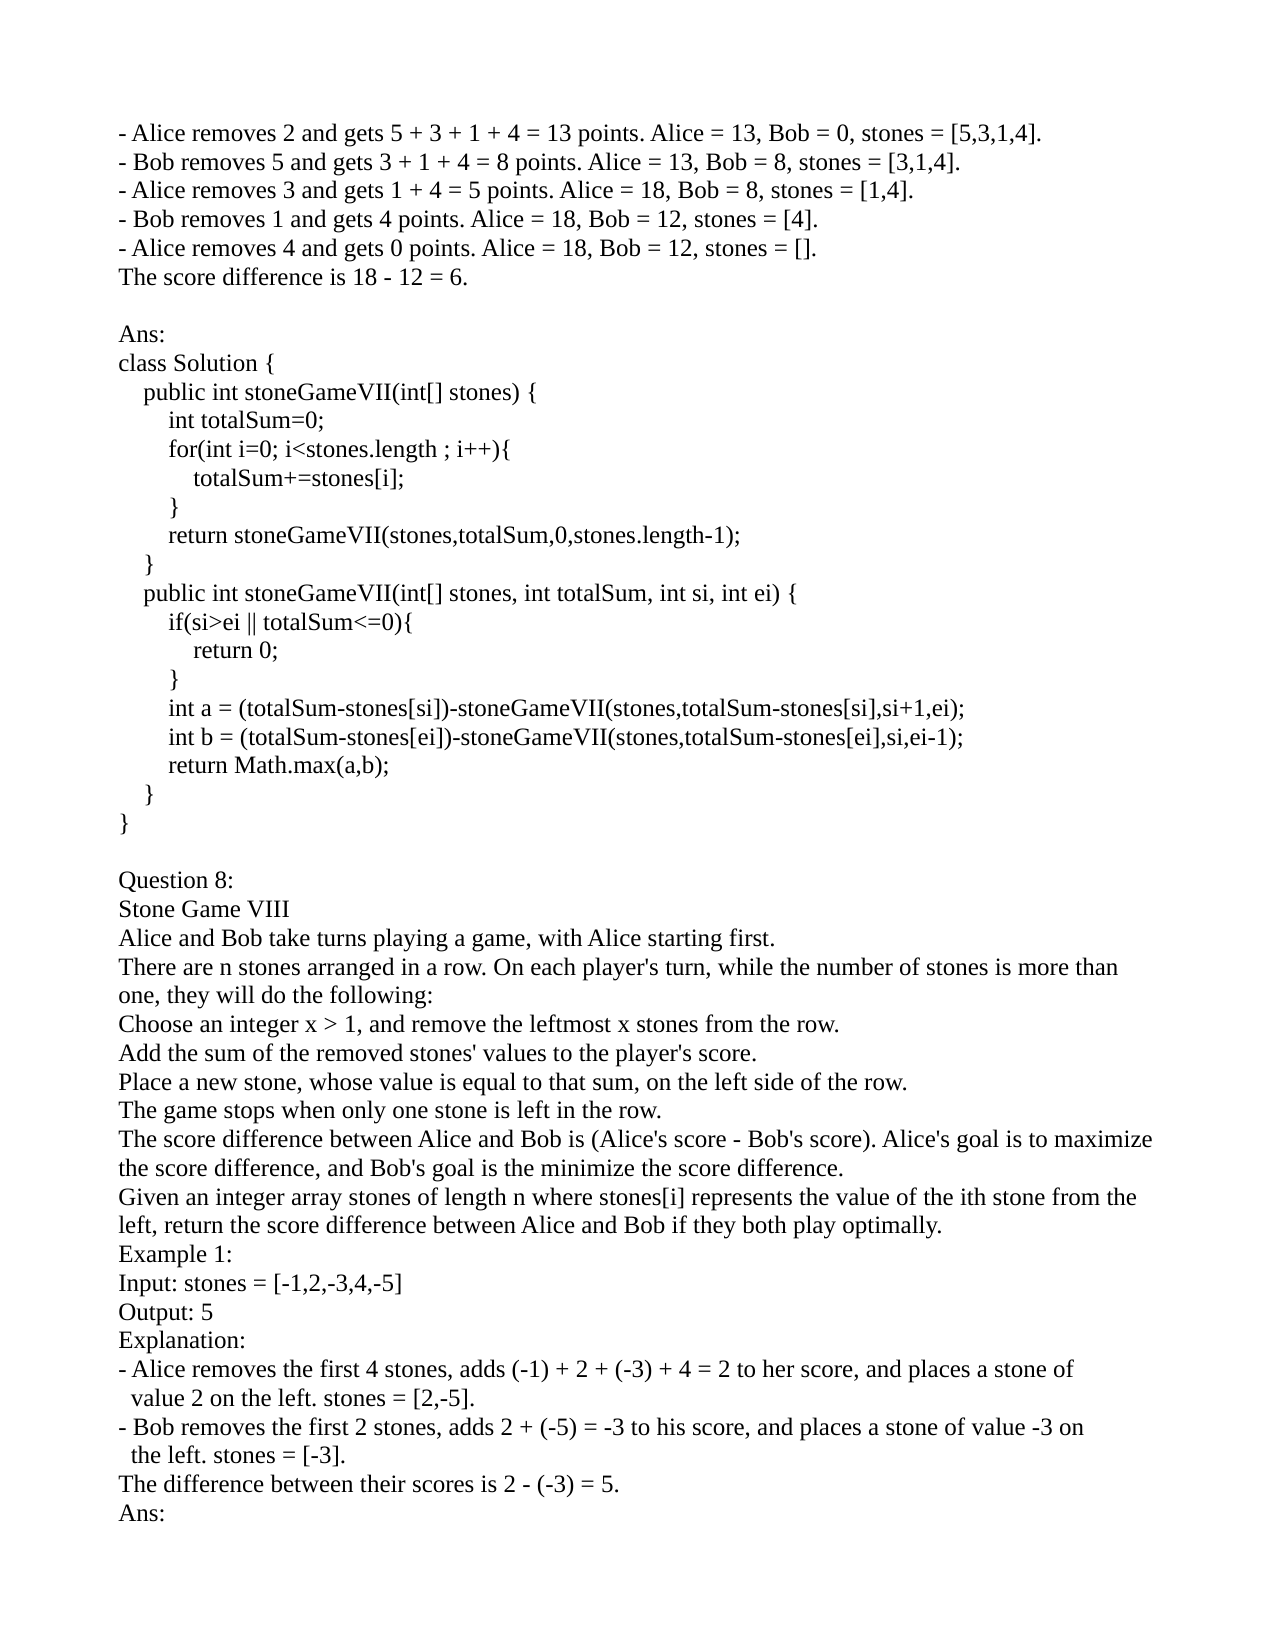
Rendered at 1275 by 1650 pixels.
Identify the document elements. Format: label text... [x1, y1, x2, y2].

text } [118, 664, 1157, 693]
text Alice and Bob take turns playing a game, with Alice starting first. [118, 923, 1157, 952]
text } [118, 808, 1157, 837]
text int b = (totalSum-stones[ei])-stoneGameVII(stones,totalSum-stones[ei],si,ei-1); [118, 722, 1157, 751]
text Stone Game VIII [118, 894, 1157, 923]
text - Alice removes 3 and gets 1 + 4 = 5 points. Alice = 18, Bob = 8, stones = [1,4]. [118, 176, 1157, 204]
text The score difference is 18 - 12 = 6. [118, 262, 1157, 291]
text - Alice removes the first 4 stones, adds (-1) + 2 + (-3) + 4 = 2 to her score, and places a stone of [118, 1354, 1157, 1383]
text Example 1: [118, 1239, 1157, 1268]
text int totalSum=0; [118, 406, 1157, 434]
text public int stoneGameVII(int[] stones, int totalSum, int si, int ei) { [118, 578, 1157, 607]
text int a = (totalSum-stones[si])-stoneGameVII(stones,totalSum-stones[si],si+1,ei); [118, 693, 1157, 722]
text Output: 5 [118, 1297, 1157, 1326]
text Add the sum of the removed stones' values to the player's score. [118, 1038, 1157, 1067]
text Given an integer array stones of length n where stones[i] represents the value of the ith stone from the left, return the score difference between Alice and Bob if they both play optimally. [118, 1182, 1157, 1239]
text the left. stones = [-3]. [118, 1441, 1157, 1469]
text for(int i=0; i<stones.length ; i++){ [118, 434, 1157, 463]
text Input: stones = [-1,2,-3,4,-5] [118, 1268, 1157, 1297]
text Ans: [118, 1498, 1157, 1527]
text The difference between their scores is 2 - (-3) = 5. [118, 1469, 1157, 1498]
text The score difference between Alice and Bob is (Alice's score - Bob's score). Alice's goal is to maximize the score difference, and Bob's goal is the minimize the score difference. [118, 1124, 1157, 1182]
text } [118, 492, 1157, 521]
text return 0; [118, 636, 1157, 664]
text value 2 on the left. stones = [2,-5]. [118, 1383, 1157, 1412]
text totalSum+=stones[i]; [118, 463, 1157, 492]
text class Solution { [118, 348, 1157, 377]
text if(si>ei || totalSum<=0){ [118, 607, 1157, 636]
text There are n stones arranged in a row. On each player's turn, while the number of stones is more than one, they will do the following: [118, 952, 1157, 1009]
text Explanation: [118, 1326, 1157, 1354]
text Choose an integer x > 1, and remove the leftmost x stones from the row. [118, 1009, 1157, 1038]
text } [118, 779, 1157, 808]
text Ans: [118, 319, 1157, 348]
text return Math.max(a,b); [118, 751, 1157, 779]
text public int stoneGameVII(int[] stones) { [118, 377, 1157, 406]
text - Alice removes 4 and gets 0 points. Alice = 18, Bob = 12, stones = []. [118, 233, 1157, 262]
text Place a new stone, whose value is equal to that sum, on the left side of the row. [118, 1067, 1157, 1096]
text - Bob removes 5 and gets 3 + 1 + 4 = 8 points. Alice = 13, Bob = 8, stones = [3,1,4]. [118, 147, 1157, 176]
text return stoneGameVII(stones,totalSum,0,stones.length-1); [118, 521, 1157, 549]
text - Bob removes the first 2 stones, adds 2 + (-5) = -3 to his score, and places a stone of value -3 on [118, 1412, 1157, 1441]
text } [118, 549, 1157, 578]
text The game stops when only one stone is left in the row. [118, 1096, 1157, 1124]
text Question 8: [118, 866, 1157, 894]
text - Alice removes 2 and gets 5 + 3 + 1 + 4 = 13 points. Alice = 13, Bob = 0, stones = [5,3,1,4]. [118, 118, 1157, 147]
text - Bob removes 1 and gets 4 points. Alice = 18, Bob = 12, stones = [4]. [118, 204, 1157, 233]
